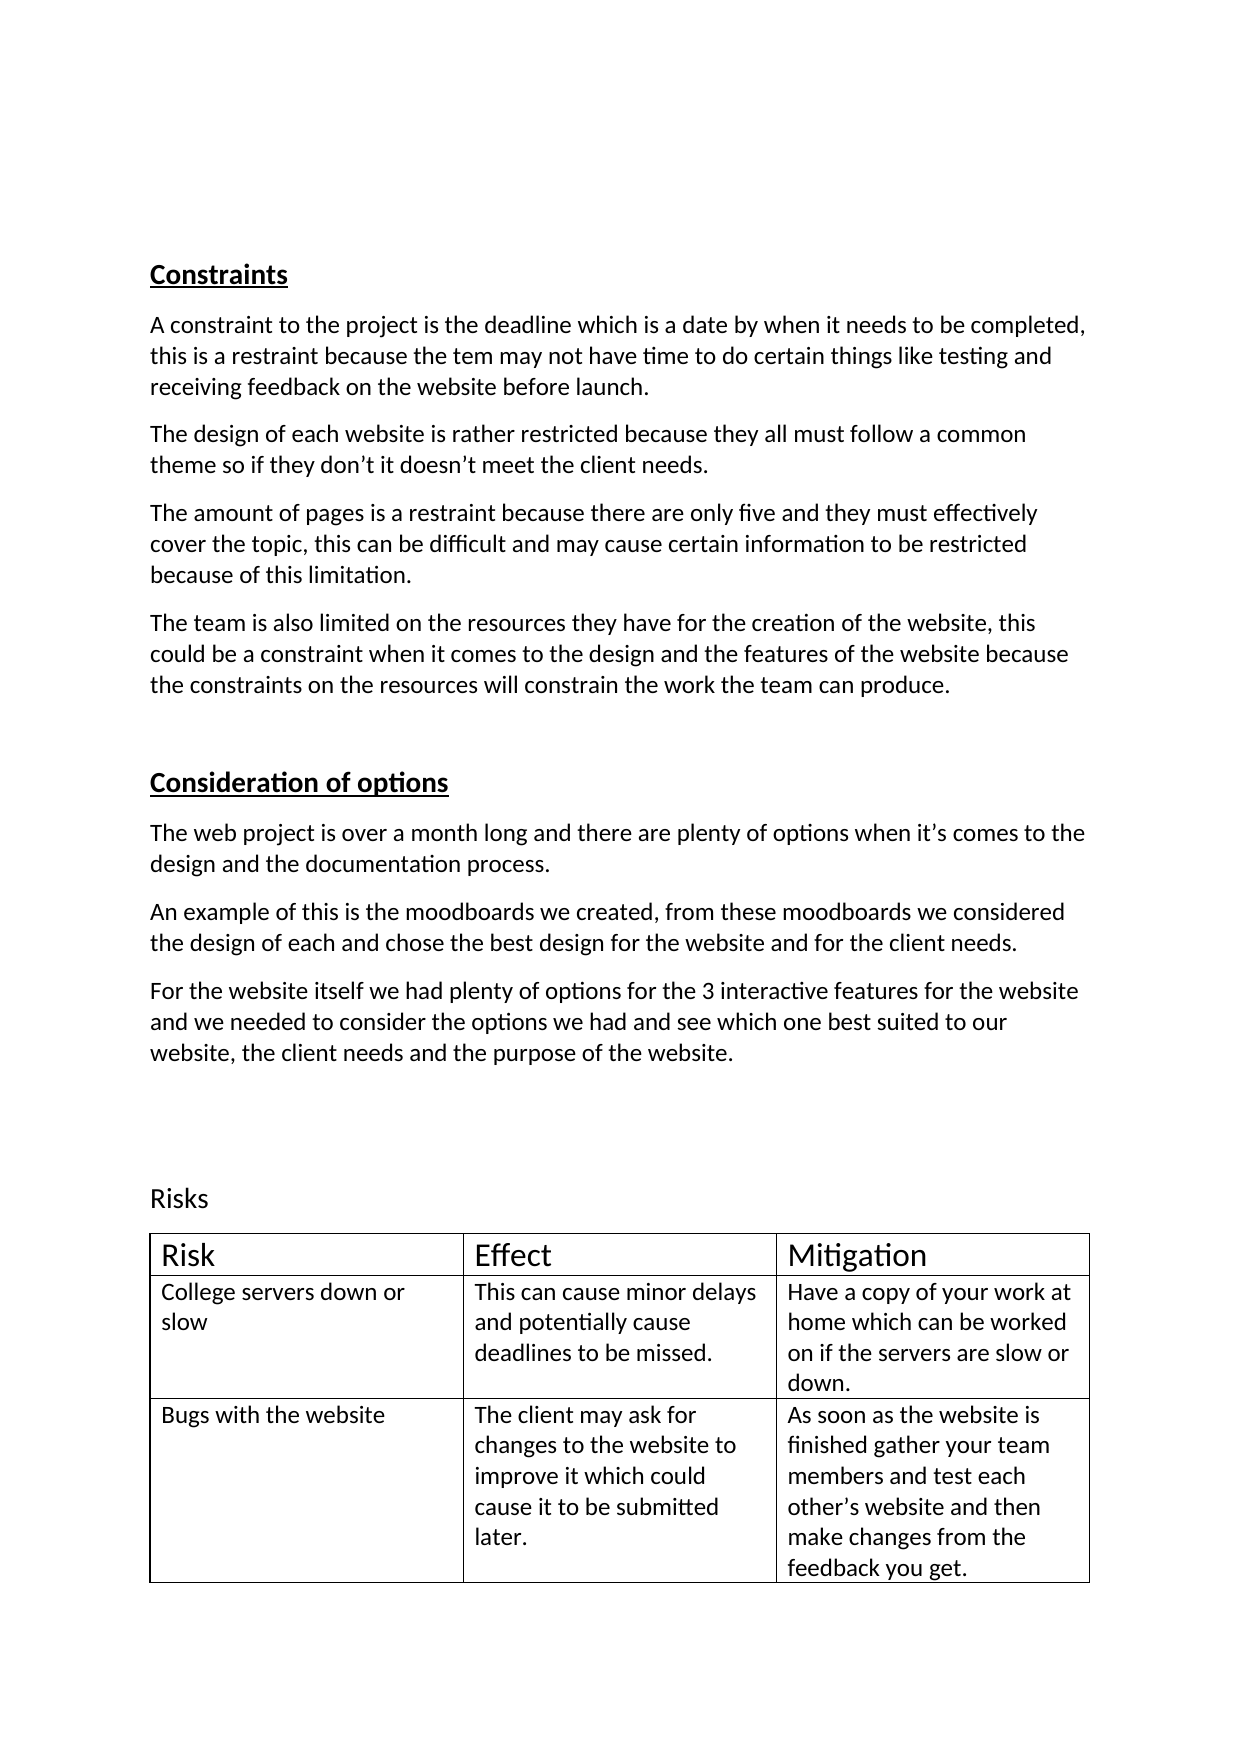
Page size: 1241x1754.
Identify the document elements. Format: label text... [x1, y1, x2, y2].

text Risks [150, 1180, 1090, 1216]
text Constraints [150, 256, 1090, 291]
text The amount of pages is a restraint because there are only five and they must effectively cover the topic, this can be difficult and may cause certain information to be restricted because of this limitation. [150, 497, 1090, 590]
table_cell College servers down or slow [151, 1276, 463, 1398]
table_cell Have a copy of your work at home which can be worked on if the servers are slow or down. [777, 1276, 1089, 1398]
table_header Effect [464, 1234, 776, 1275]
text An example of this is the moodboards we created, from these moodboards we considered the design of each and chose the best design for the website and for the client needs. [150, 896, 1090, 958]
text The design of each website is rather restricted because they all must follow a common theme so if they don’t it doesn’t meet the client needs. [150, 418, 1090, 480]
text The web project is over a month long and there are plenty of options when it’s comes to the design and the documentation process. [150, 817, 1090, 879]
text The team is also limited on the resources they have for the creation of the website, this could be a constraint when it comes to the design and the features of the website because the constraints on the resources will constrain the work the team can produce. [150, 607, 1090, 700]
text For the website itself we had plenty of options for the 3 interactive features for the website and we needed to consider the options we had and see which one best suited to our website, the client needs and the purpose of the website. [150, 975, 1090, 1068]
text Consideration of options [150, 764, 1090, 800]
table_header Mitigation [777, 1234, 1089, 1275]
table_header Risk [151, 1234, 463, 1275]
text A constraint to the project is the deadline which is a date by when it needs to be completed, this is a restraint because the tem may not have time to do certain things like testing and receiving feedback on the website before launch. [150, 309, 1090, 401]
table_cell The client may ask for changes to the website to improve it which could cause it to be submitted later. [464, 1399, 776, 1582]
table_cell Bugs with the website [151, 1399, 463, 1582]
table_cell As soon as the website is finished gather your team members and test each other’s website and then make changes from the feedback you get. [777, 1399, 1089, 1582]
table_cell This can cause minor delays and potentially cause deadlines to be missed. [464, 1276, 776, 1398]
